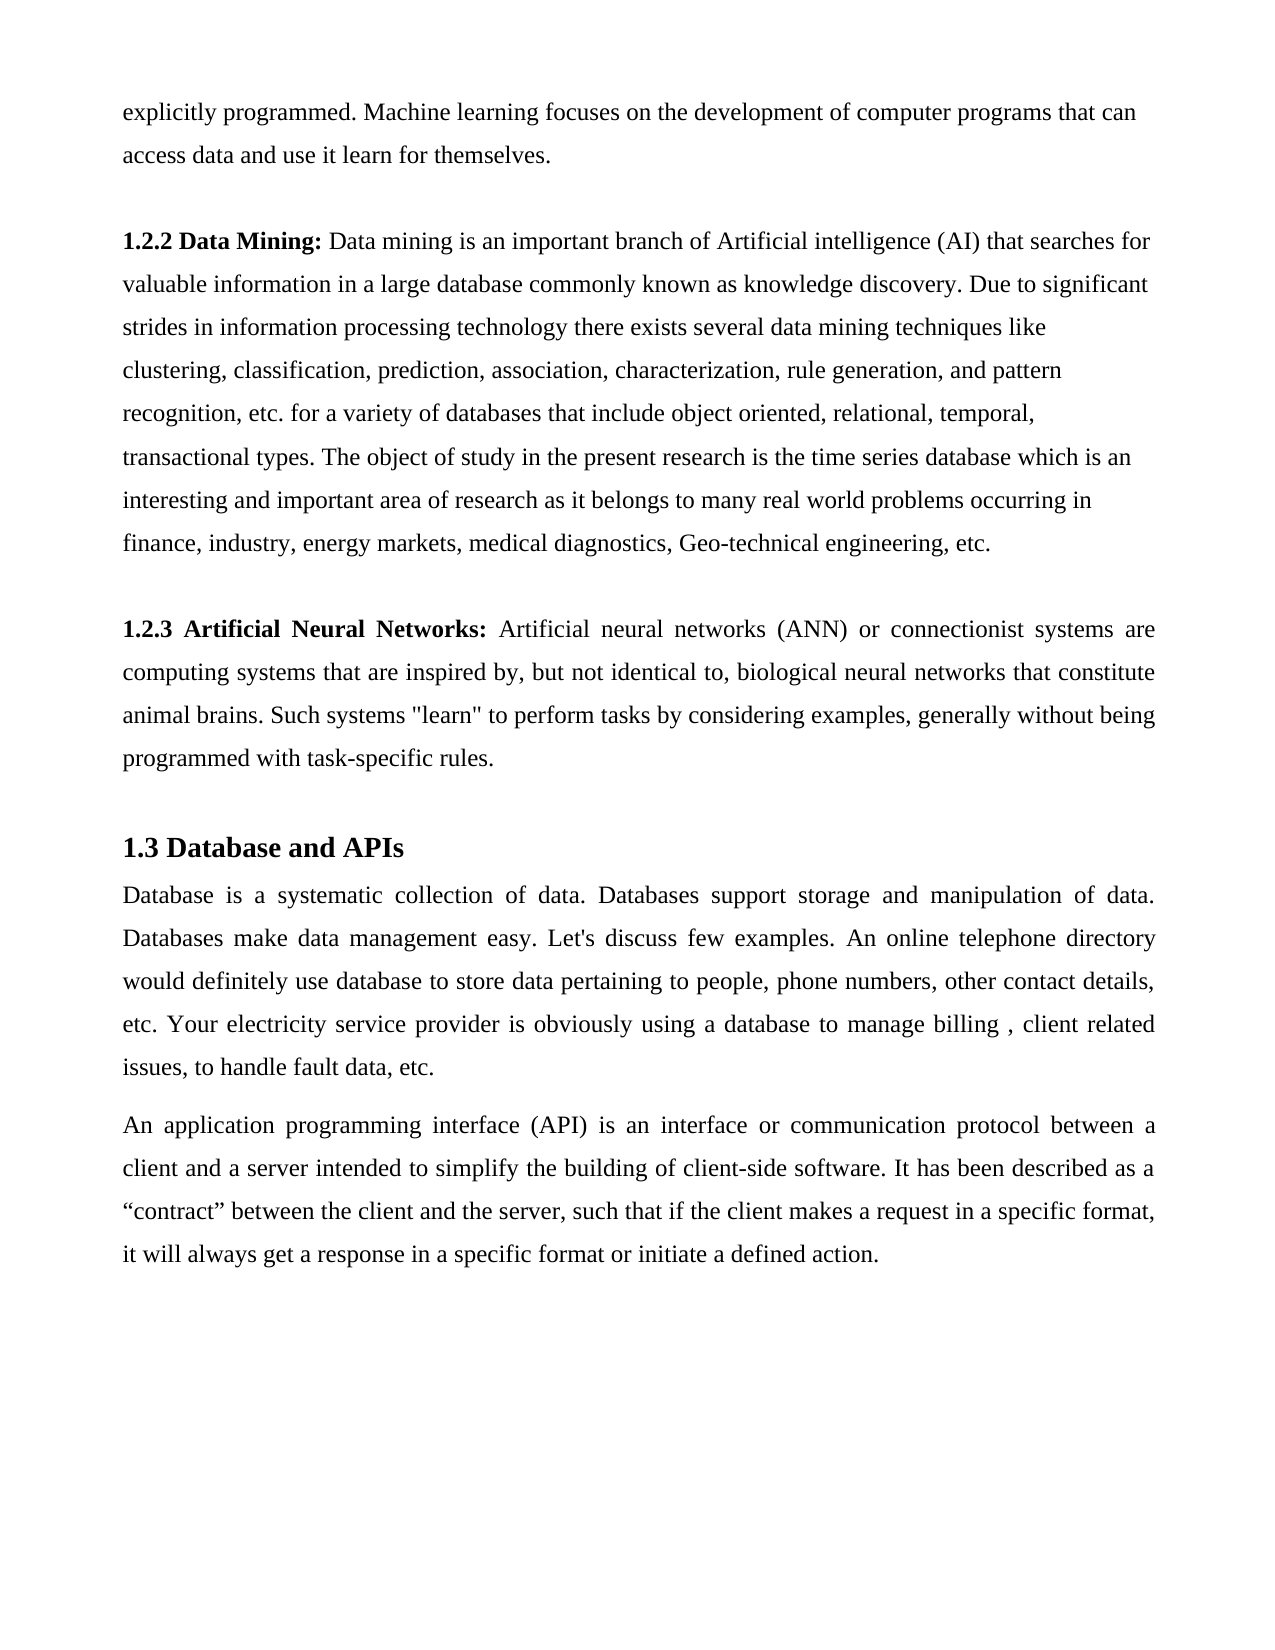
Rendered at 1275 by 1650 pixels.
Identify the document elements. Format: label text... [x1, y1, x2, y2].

text An application programming interface (API) is an interface or communication protocol between a client and a server intended to simplify the building of client-side software. It has been described as a “contract” between the client and the server, such that if the client makes a request in a specific format, it will always get a response in a specific format or initiate a defined action. [122, 1110, 1156, 1268]
text 1.2.2 Data Mining: Data mining is an important branch of Artificial intelligence (AI) that searches for valuable information in a large database commonly known as knowledge discovery. Due to significant strides in information processing technology there exists several data mining techniques like clustering, classification, prediction, association, characterization, rule generation, and pattern recognition, etc. for a variety of databases that include object oriented, relational, temporal, transactional types. The object of study in the present research is the time series database which is an interesting and important area of research as it belongs to many real world problems occurring in finance, industry, energy markets, medical diagnostics, Geo-technical engineering, etc. [122, 226, 1156, 557]
text explicitly programmed. Machine learning focuses on the development of computer programs that can access data and use it learn for themselves. [122, 97, 1156, 168]
text Database is a systematic collection of data. Databases support storage and manipulation of data. Databases make data management easy. Let's discuss few examples. An online telephone directory would definitely use database to store data pertaining to people, phone numbers, other contact details, etc. Your electricity service provider is obviously using a database to manage billing , client related issues, to handle fault data, etc. [122, 880, 1156, 1081]
text 1.3 Database and APIs [122, 830, 1156, 863]
text 1.2.3 Artificial Neural Networks: Artificial neural networks (ANN) or connectionist systems are computing systems that are inspired by, but not identical to, biological neural networks that constitute animal brains. Such systems "learn" to perform tasks by considering examples, generally without being programmed with task-specific rules. [122, 614, 1156, 772]
